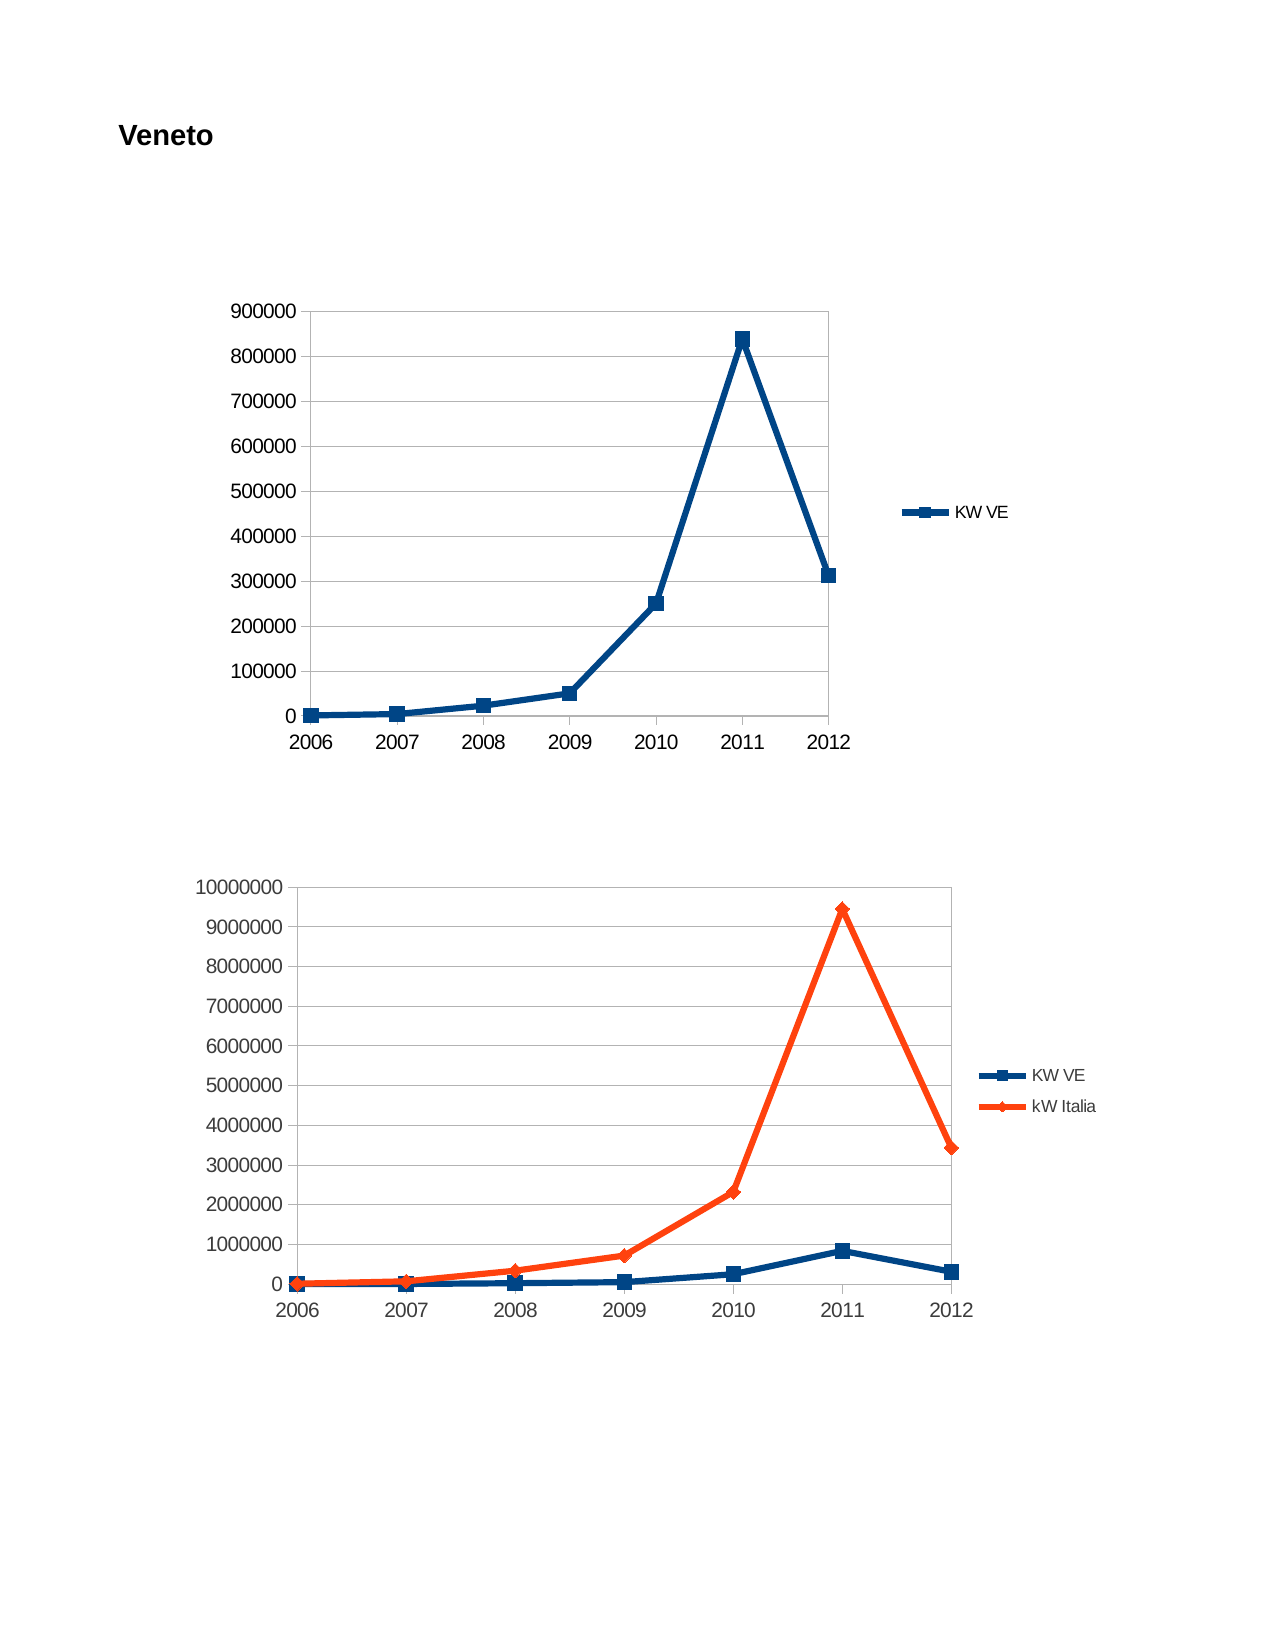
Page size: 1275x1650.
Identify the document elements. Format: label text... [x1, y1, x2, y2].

subtitle Veneto [118, 118, 1157, 152]
